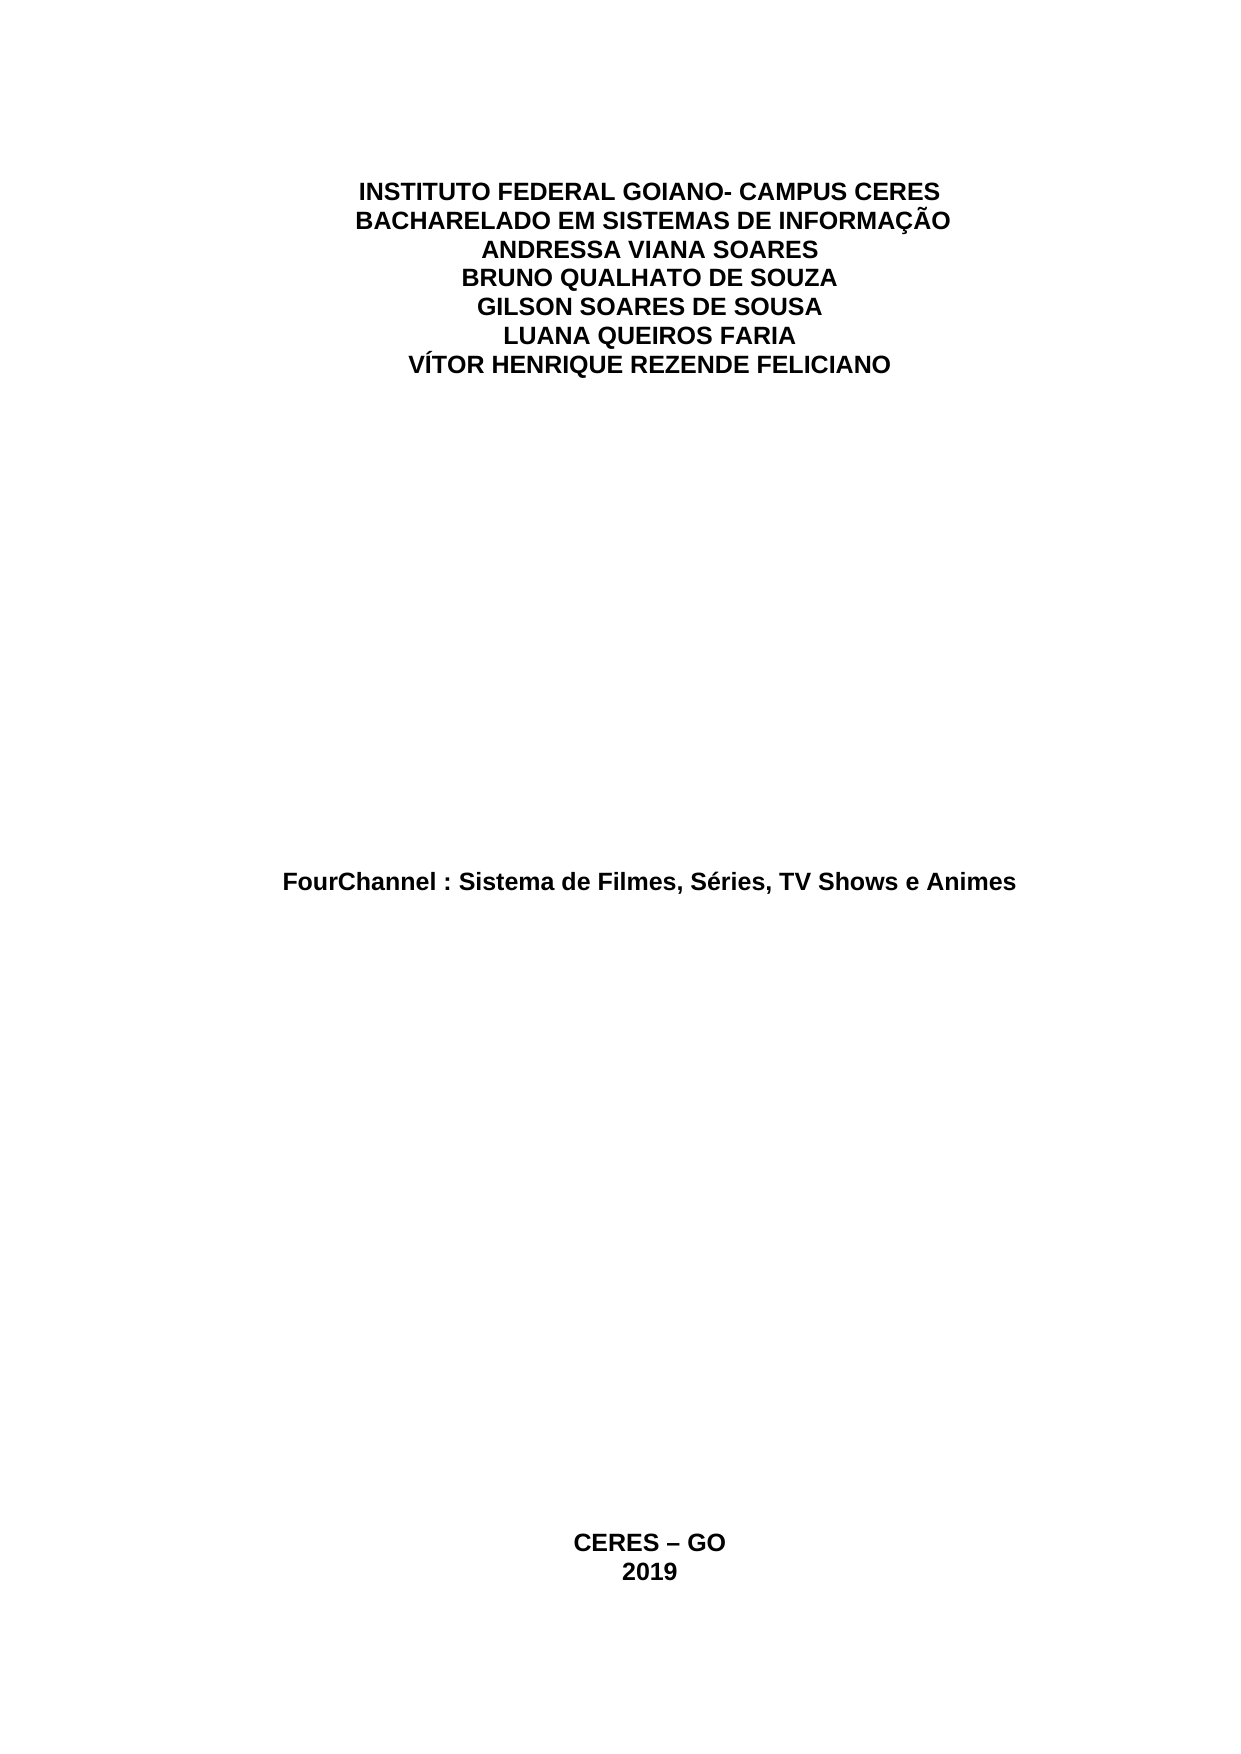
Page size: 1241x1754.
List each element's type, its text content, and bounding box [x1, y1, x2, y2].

text ANDRESSA VIANA SOARES [177, 235, 1122, 263]
text GILSON SOARES DE SOUSA [177, 292, 1122, 321]
text LUANA QUEIROS FARIA [177, 321, 1122, 350]
text CERES – GO [177, 1528, 1122, 1557]
text VÍTOR HENRIQUE REZENDE FELICIANO [177, 350, 1122, 378]
text 2019 [177, 1557, 1122, 1586]
text FourChannel : Sistema de Filmes, Séries, TV Shows e Animes [177, 867, 1122, 896]
text INSTITUTO FEDERAL GOIANO- CAMPUS CERES [177, 177, 1122, 206]
text BACHARELADO EM SISTEMAS DE INFORMAÇÃO [177, 206, 1122, 235]
text BRUNO QUALHATO DE SOUZA [177, 263, 1122, 292]
